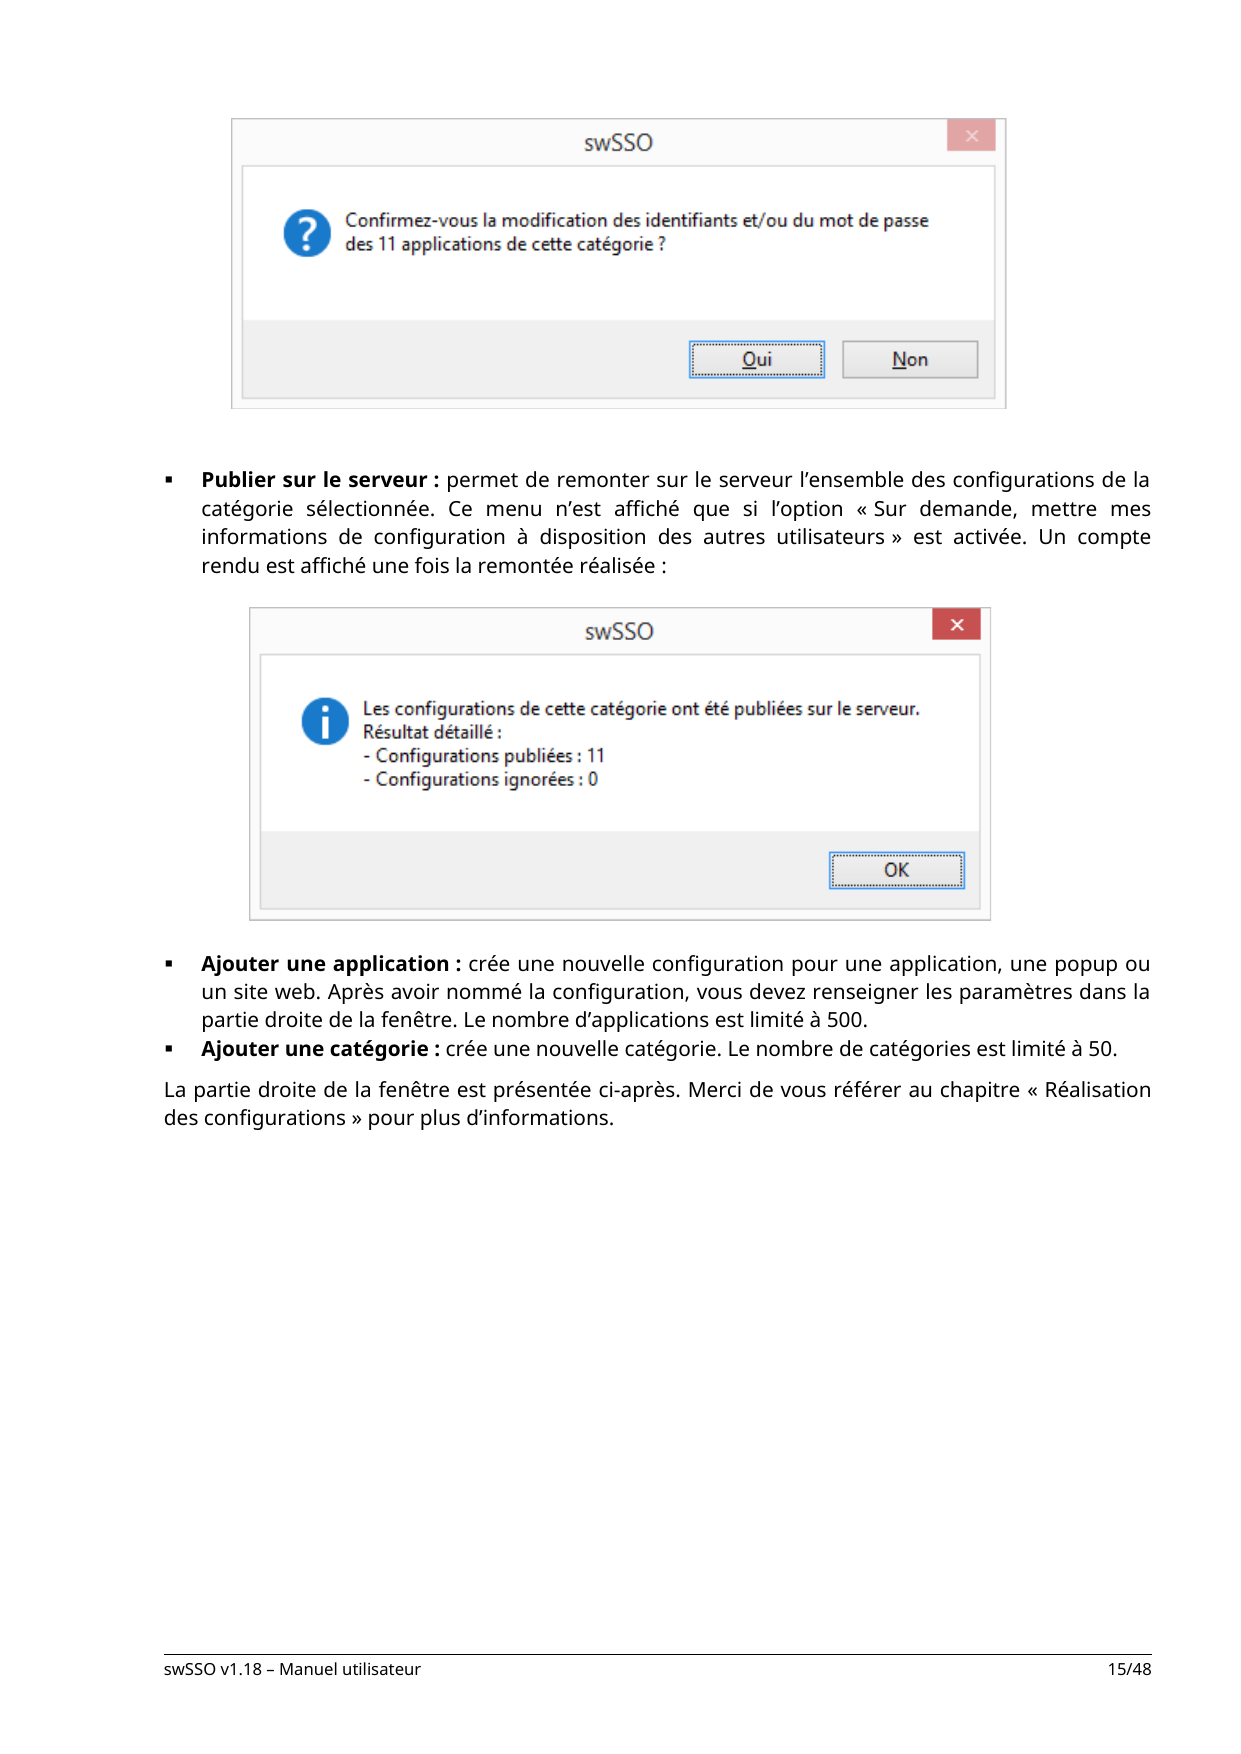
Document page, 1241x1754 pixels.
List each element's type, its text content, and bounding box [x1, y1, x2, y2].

list Ajouter une application : crée une nouvelle configuration pour une application, une popup ou un site web. Après avoir nommé la configuration, vous devez renseigner les paramètres dans la partie droite de la fenêtre. Le nombre d’applications est limité à 500. [164, 949, 1152, 1034]
list Publier sur le serveur : permet de remonter sur le serveur l’ensemble des configurations de la catégorie sélectionnée. Ce menu n’est affiché que si l’option « Sur demande, mettre mes informations de configuration à disposition des autres utilisateurs » est activée. Un compte rendu est affiché une fois la remontée réalisée : [164, 466, 1152, 579]
text La partie droite de la fenêtre est présentée ci-après. Merci de vous référer au chapitre « Réalisation des configurations » pour plus d’informations. [164, 1075, 1152, 1132]
list Ajouter une catégorie : crée une nouvelle catégorie. Le nombre de catégories est limité à 50. [164, 1034, 1152, 1062]
picture [249, 607, 992, 921]
